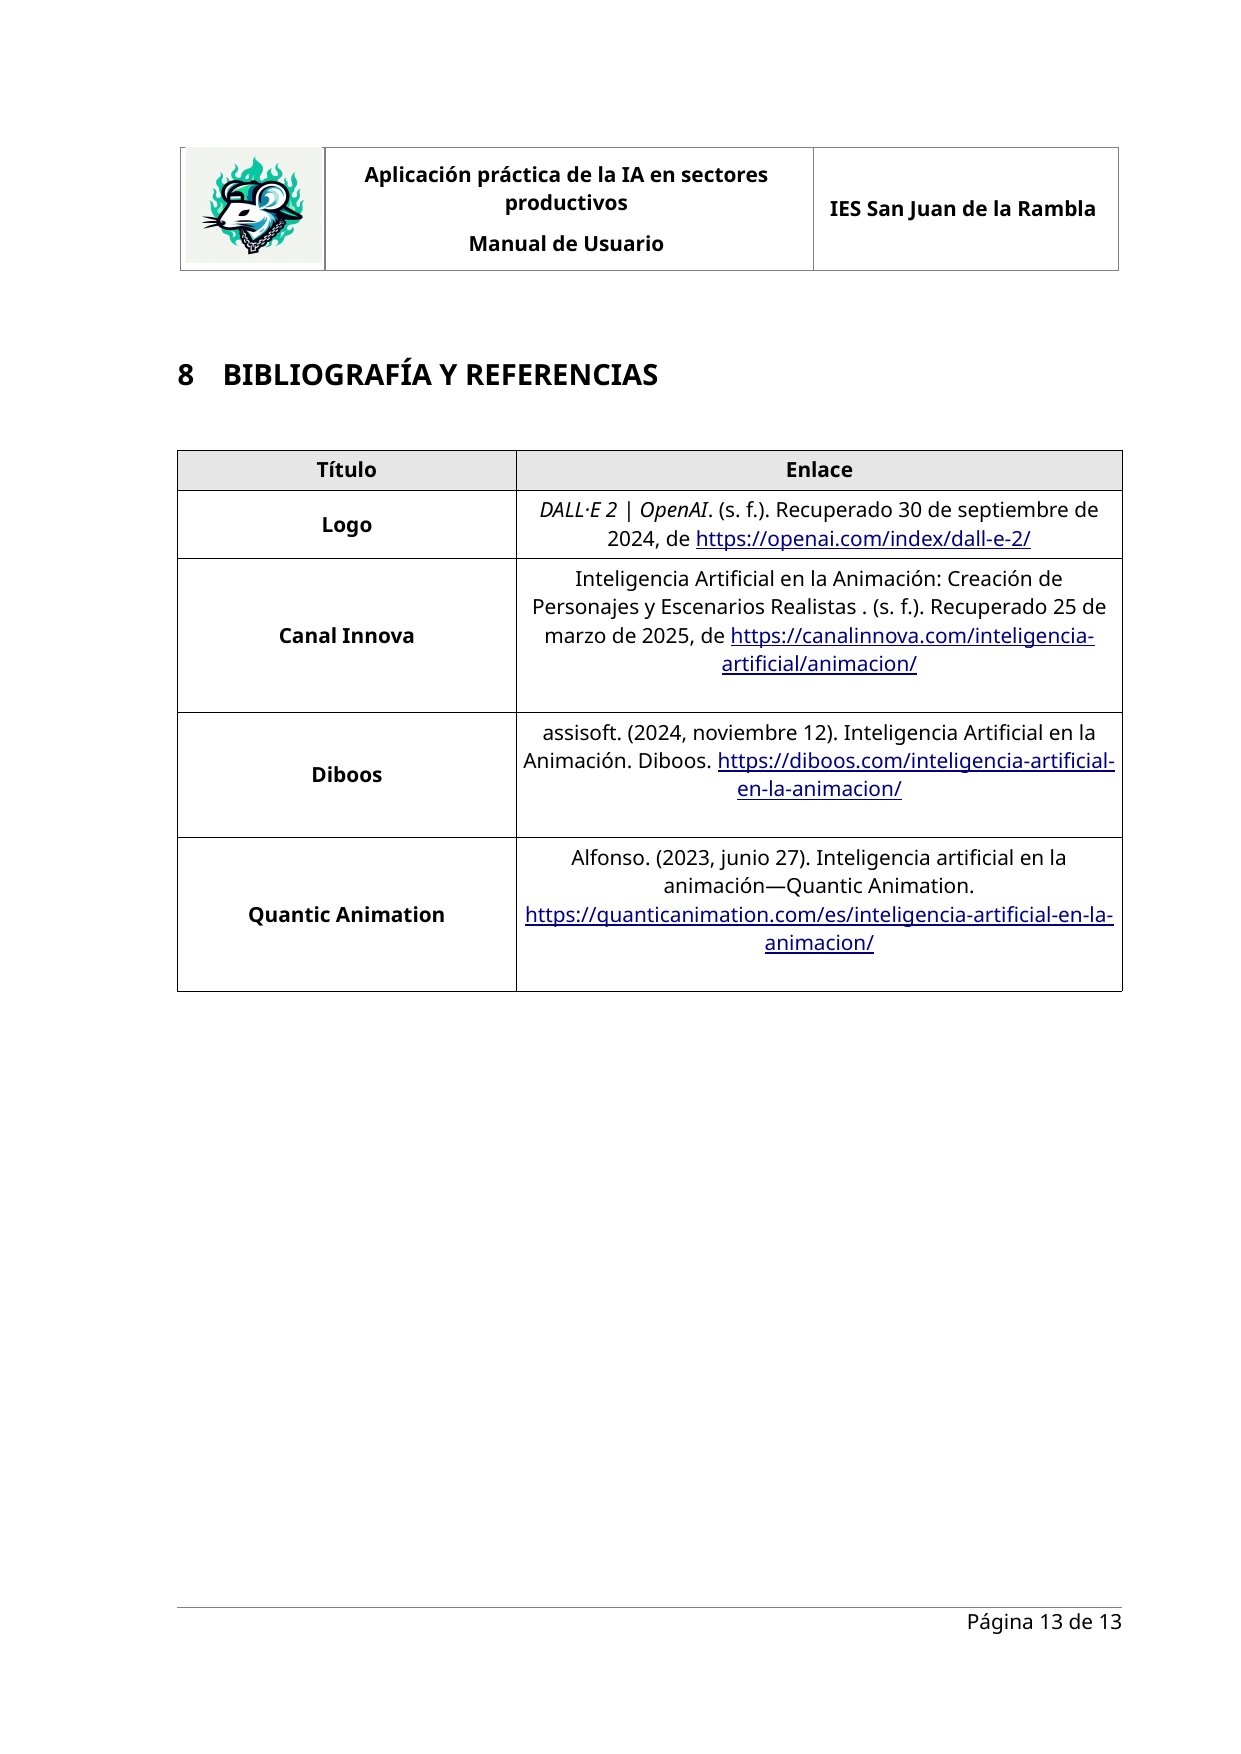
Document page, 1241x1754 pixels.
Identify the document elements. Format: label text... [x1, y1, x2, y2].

table_header Título [178, 451, 516, 490]
table_cell Inteligencia Artificial en la Animación: Creación de Personajes y Escenarios Realistas . (s. f.). Recuperado 25 de marzo de 2025, de https://canalinnova.com/inteligencia-artificial/animacion/ [517, 559, 1122, 712]
table_cell Logo [178, 491, 516, 558]
table_cell assisoft. (2024, noviembre 12). Inteligencia Artificial en la Animación. Diboos. https://diboos.com/inteligencia-artificial-en-la-animacion/ [517, 713, 1122, 837]
table_cell Diboos [178, 713, 516, 837]
subtitle BIBLIOGRAFÍA Y REFERENCIAS [177, 354, 1122, 393]
table_cell Quantic Animation [178, 838, 516, 991]
table_cell DALL·E 2 | OpenAI. (s. f.). Recuperado 30 de septiembre de 2024, de https://openai.com/index/dall-e-2/ [517, 491, 1122, 558]
picture [185, 147, 322, 263]
table_cell Alfonso. (2023, junio 27). Inteligencia artificial en la animación—Quantic Animation. https://quanticanimation.com/es/inteligencia-artificial-en-la-animacion/ [517, 838, 1122, 991]
table_header Enlace [517, 451, 1122, 490]
table_cell Canal Innova [178, 559, 516, 712]
